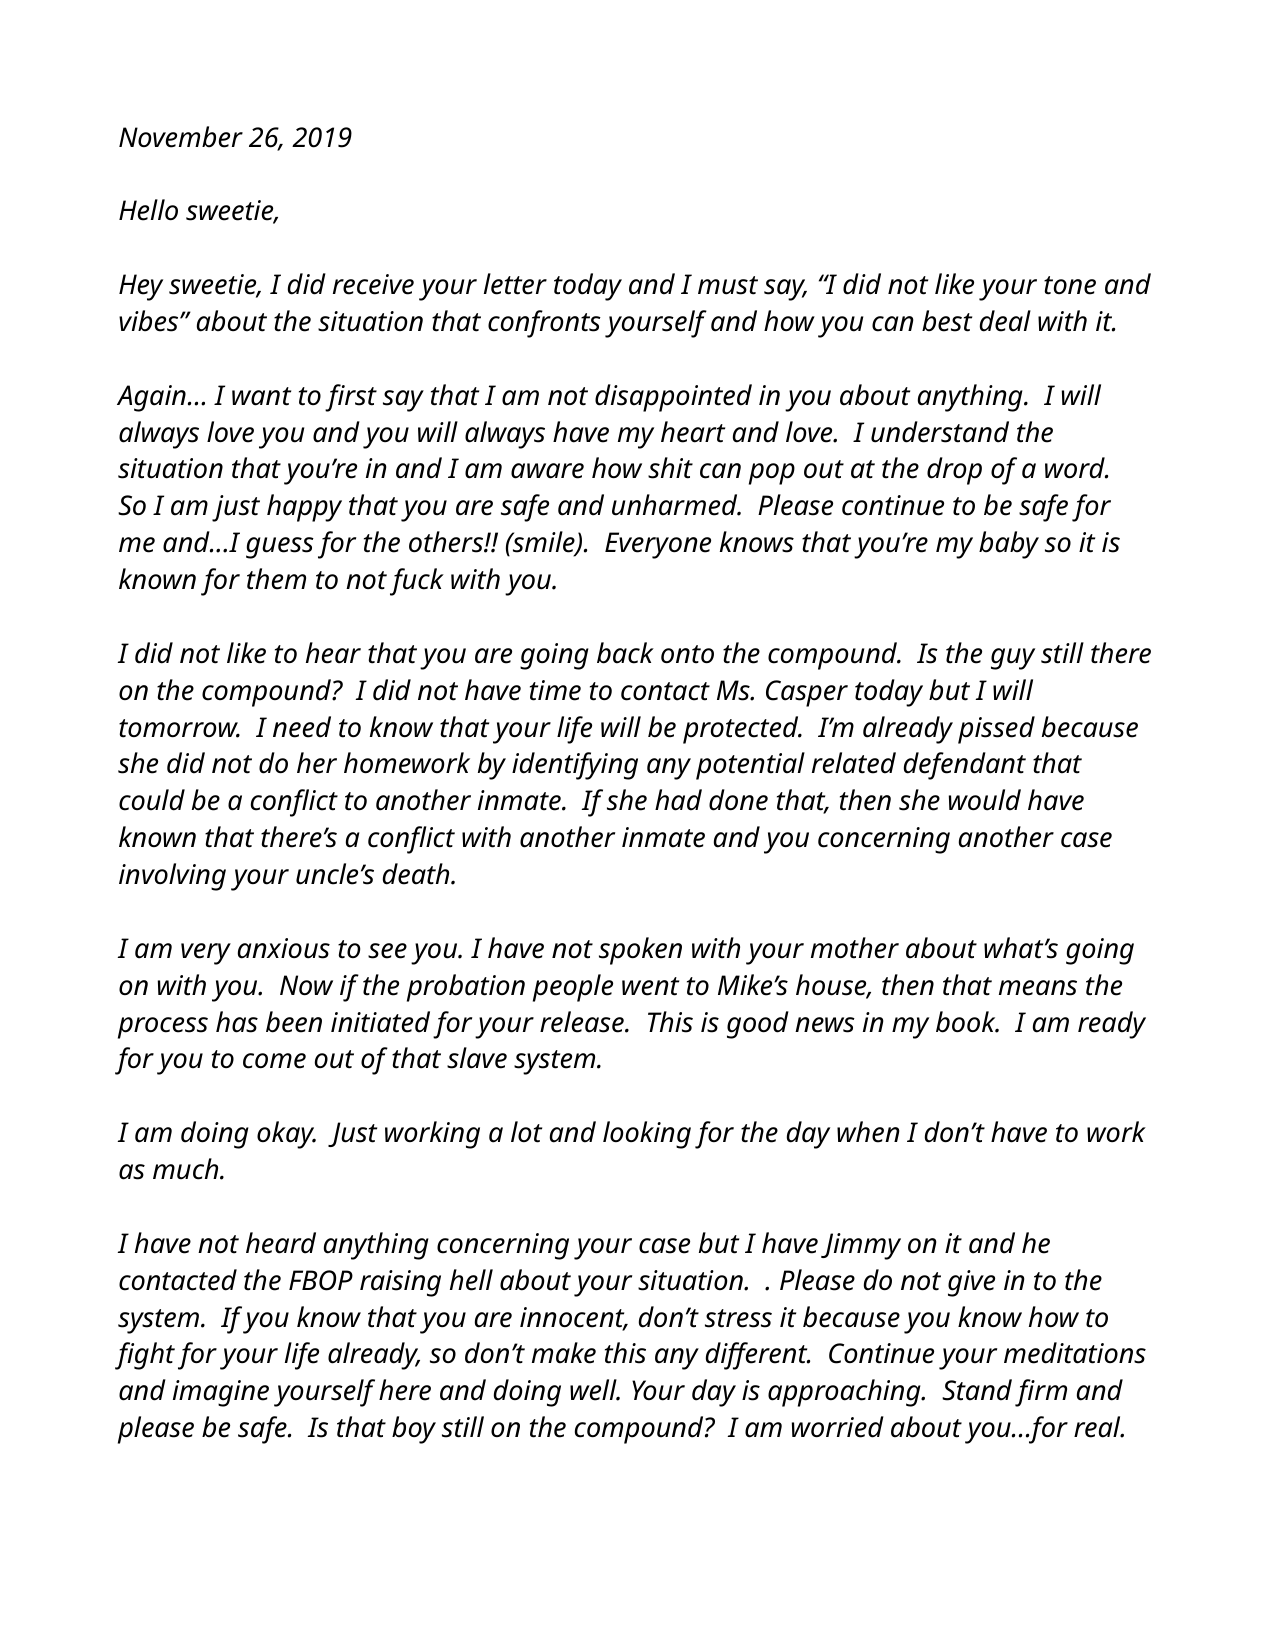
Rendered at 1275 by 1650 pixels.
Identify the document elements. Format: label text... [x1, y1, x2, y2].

text I am doing okay. Just working a lot and looking for the day when I don’t have to work as much. [118, 1114, 1157, 1187]
text Hey sweetie, I did receive your letter today and I must say, “I did not like your tone and vibes” about the situation that confronts yourself and how you can best deal with it. [118, 266, 1157, 339]
text I did not like to hear that you are going back onto the compound. Is the guy still there on the compound? I did not have time to contact Ms. Casper today but I will tomorrow. I need to know that your life will be protected. I’m already pissed because she did not do her homework by identifying any potential related defendant that could be a conflict to another inmate. If she had done that, then she would have known that there’s a conflict with another inmate and you concerning another case involving your uncle’s death. [118, 634, 1157, 892]
text Hello sweetie, [118, 192, 1157, 229]
text I have not heard anything concerning your case but I have Jimmy on it and he contacted the FBOP raising hell about your situation. . Please do not give in to the system. If you know that you are innocent, don’t stress it because you know how to fight for your life already, so don’t make this any different. Continue your meditations and imagine yourself here and doing well. Your day is approaching. Stand firm and please be safe. Is that boy still on the compound? I am worried about you...for real. [118, 1224, 1157, 1446]
text November 26, 2019 [118, 118, 1157, 155]
text I am very anxious to see you. I have not spoken with your mother about what’s going on with you. Now if the probation people went to Mike’s house, then that means the process has been initiated for your release. This is good news in my book. I am ready for you to come out of that slave system. [118, 929, 1157, 1077]
text Again… I want to first say that I am not disappointed in you about anything. I will always love you and you will always have my heart and love. I understand the situation that you’re in and I am aware how shit can pop out at the drop of a word. So I am just happy that you are safe and unharmed. Please continue to be safe for me and...I guess for the others!! (smile). Everyone knows that you’re my baby so it is known for them to not fuck with you. [118, 376, 1157, 597]
